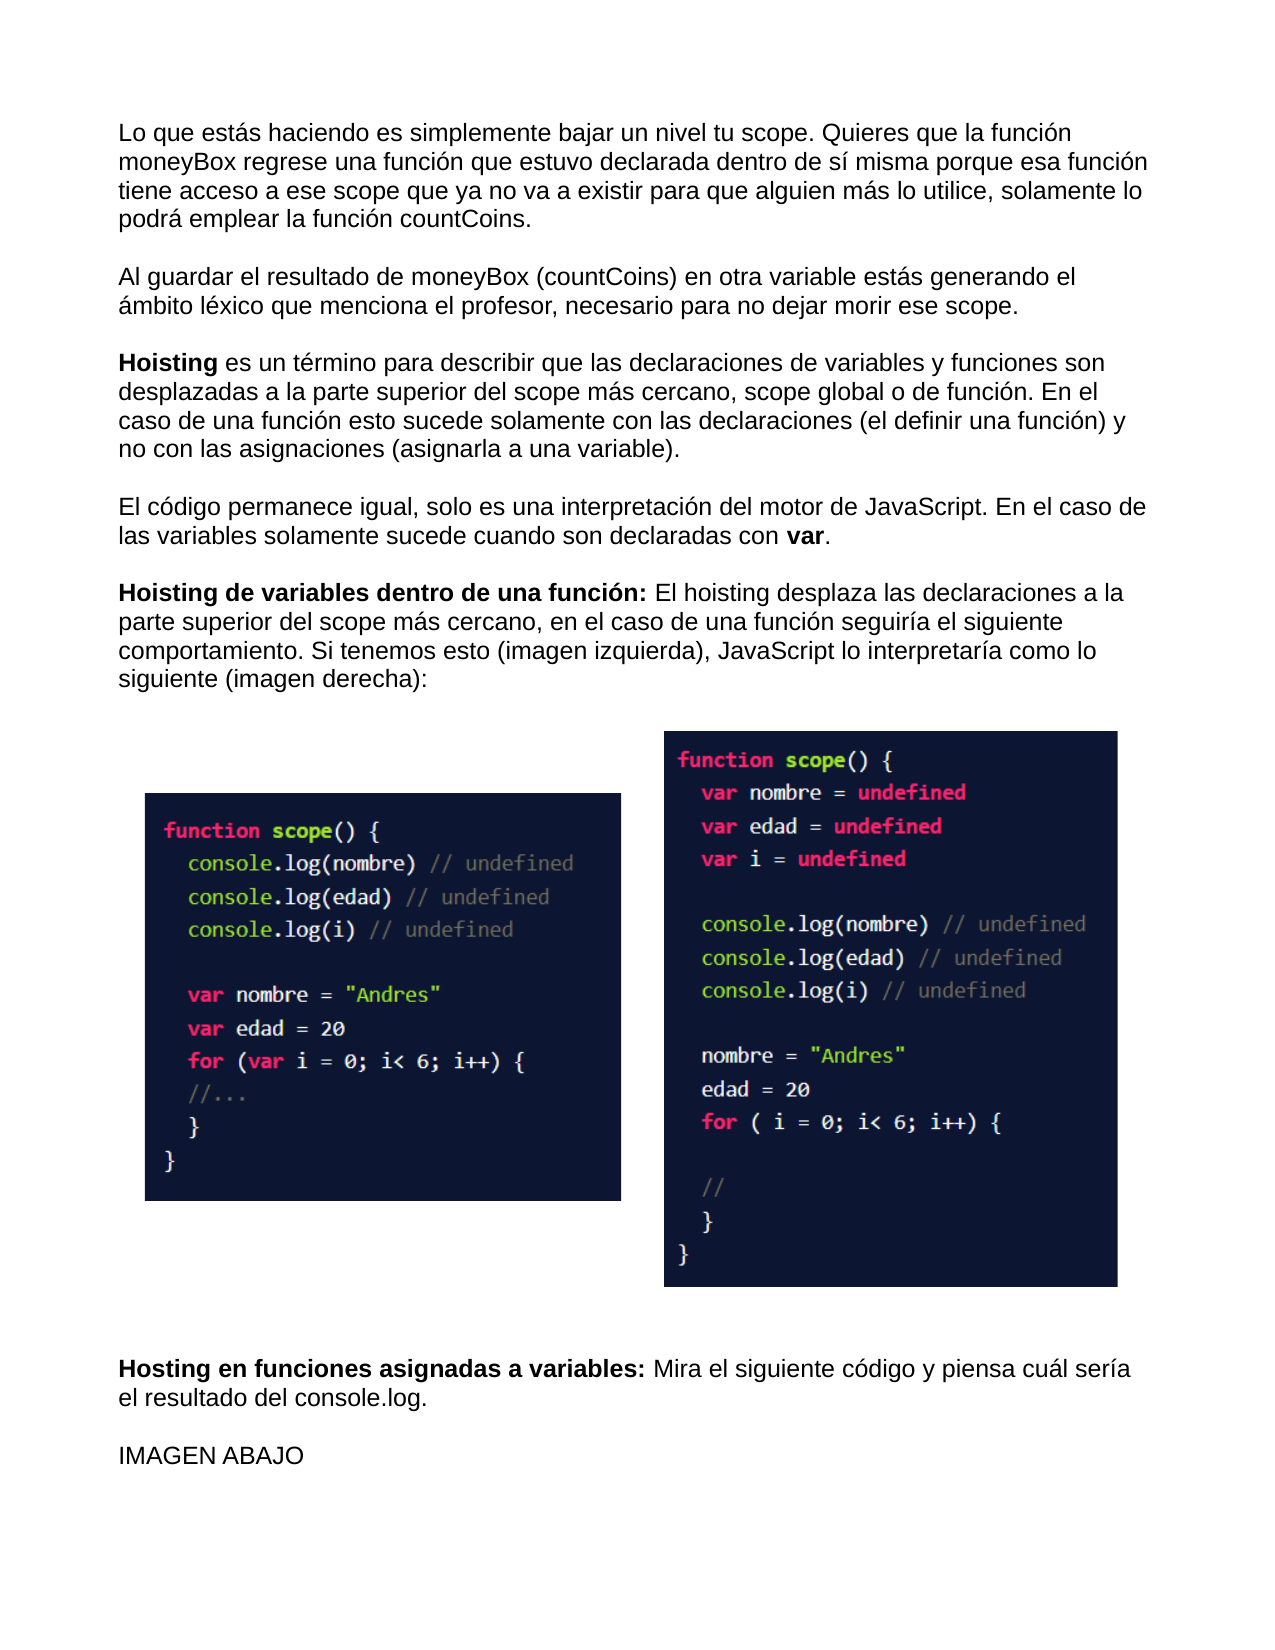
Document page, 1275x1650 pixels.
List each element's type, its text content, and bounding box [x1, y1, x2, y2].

text Hoisting es un término para describir que las declaraciones de variables y funciones son desplazadas a la parte superior del scope más cercano, scope global o de función. En el caso de una función esto sucede solamente con las declaraciones (el definir una función) y no con las asignaciones (asignarla a una variable). [118, 348, 1157, 463]
picture [664, 731, 1118, 1287]
picture [144, 793, 622, 1201]
text IMAGEN ABAJO [118, 1441, 1157, 1469]
text Hoisting de variables dentro de una función: El hoisting desplaza las declaraciones a la parte superior del scope más cercano, en el caso de una función seguiría el siguiente comportamiento. Si tenemos esto (imagen izquierda), JavaScript lo interpretaría como lo siguiente (imagen derecha): [118, 578, 1157, 693]
text Lo que estás haciendo es simplemente bajar un nivel tu scope. Quieres que la función moneyBox regrese una función que estuvo declarada dentro de sí misma porque esa función tiene acceso a ese scope que ya no va a existir para que alguien más lo utilice, solamente lo podrá emplear la función countCoins. [118, 118, 1157, 233]
text El código permanece igual, solo es una interpretación del motor de JavaScript. En el caso de las variables solamente sucede cuando son declaradas con var. [118, 492, 1157, 549]
text Hosting en funciones asignadas a variables: Mira el siguiente código y piensa cuál sería el resultado del console.log. [118, 1354, 1157, 1412]
text Al guardar el resultado de moneyBox (countCoins) en otra variable estás generando el ámbito léxico que menciona el profesor, necesario para no dejar morir ese scope. [118, 262, 1157, 319]
